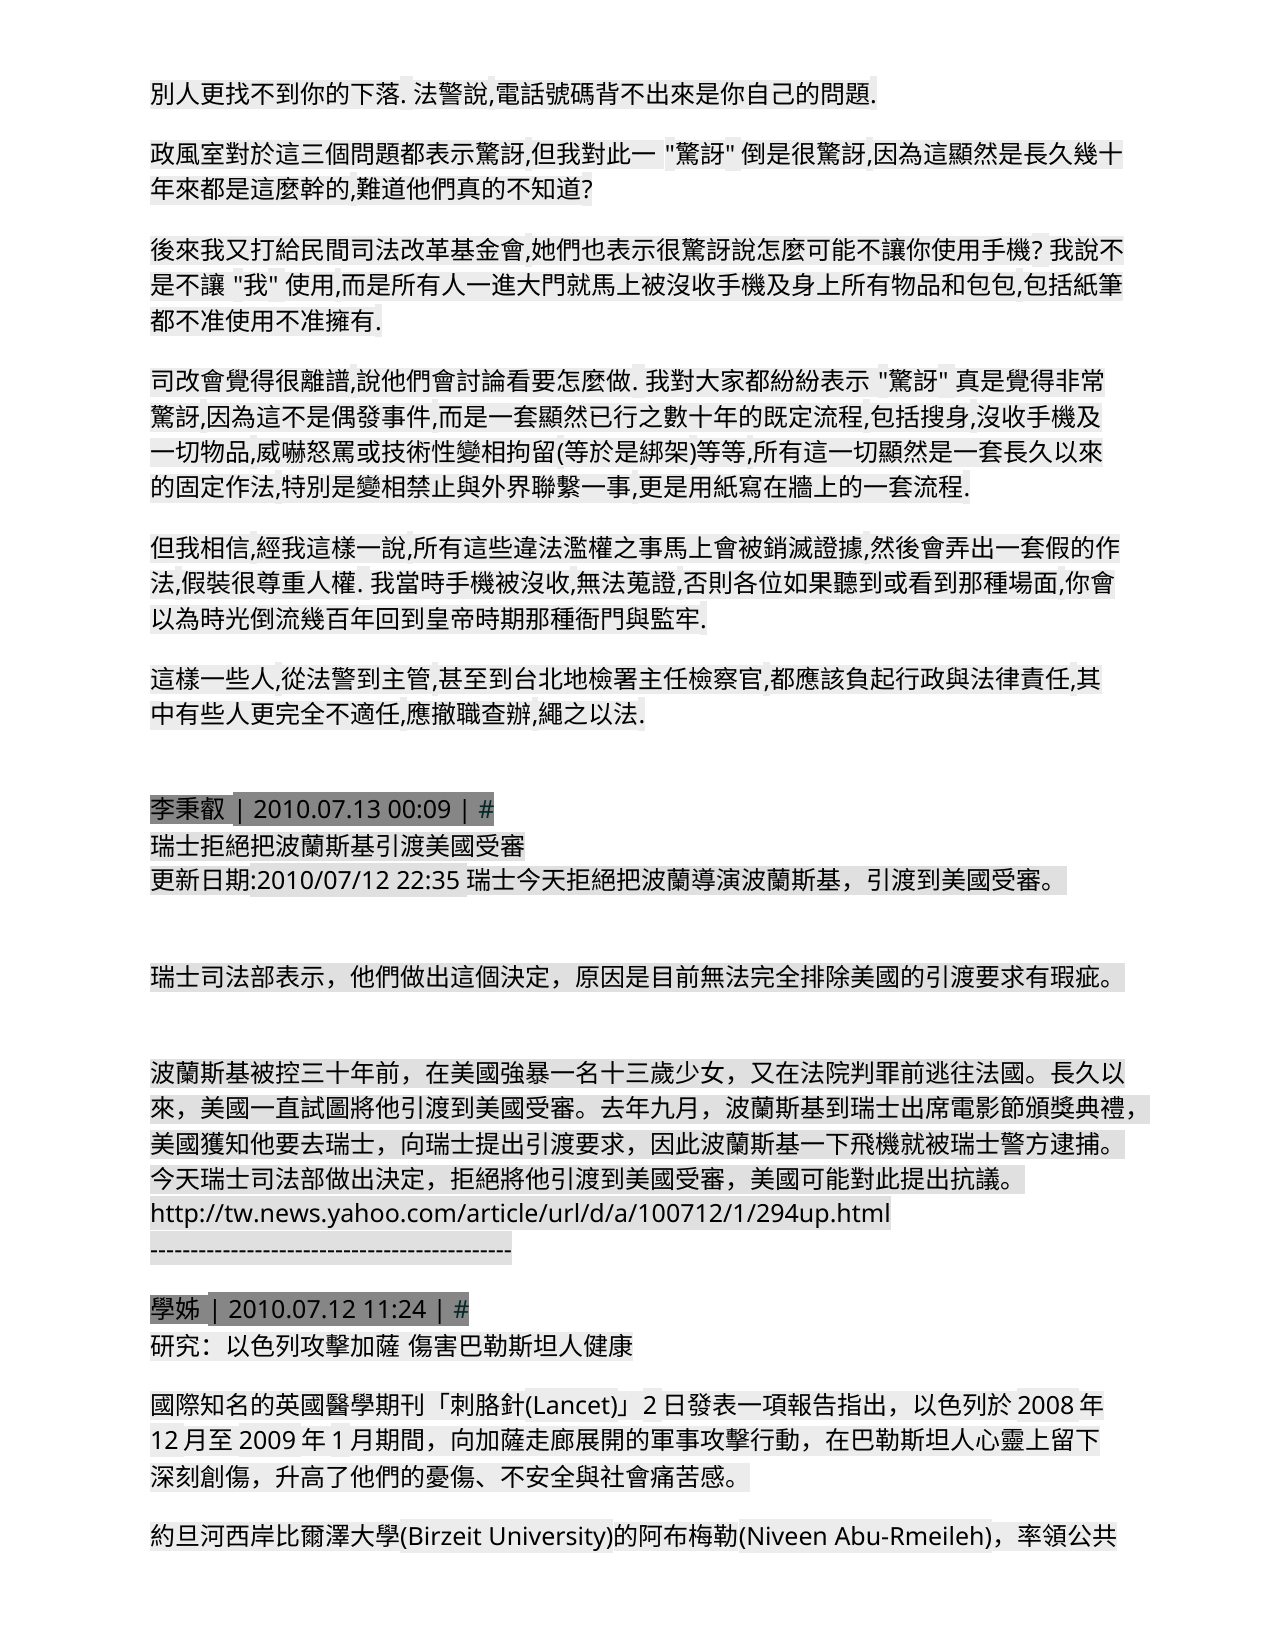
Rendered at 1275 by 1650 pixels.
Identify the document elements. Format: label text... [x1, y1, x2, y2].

text 後來我又打給民間司法改革基金會,她們也表示很驚訝說怎麼可能不讓你使用手機? 我說不是不讓 "我" 使用,而是所有人一進大門就馬上被沒收手機及身上所有物品和包包,包括紙筆都不准使用不准擁有. [150, 231, 1125, 337]
text 國際知名的英國醫學期刊「刺胳針(Lancet)」2日發表一項報告指出，以色列於2008年12月至2009年1月期間，向加薩走廊展開的軍事攻擊行動，在巴勒斯坦人心靈上留下深刻創傷，升高了他們的憂傷、不安全與社會痛苦感。 [150, 1386, 1125, 1492]
text 這樣一些人,從法警到主管,甚至到台北地檢署主任檢察官,都應該負起行政與法律責任,其中有些人更完全不適任,應撤職查辦,繩之以法. [150, 660, 1125, 731]
text 波蘭斯基被控三十年前，在美國強暴一名十三歲少女，又在法院判罪前逃往法國。長久以來，美國一直試圖將他引渡到美國受審。去年九月，波蘭斯基到瑞士出席電影節頒獎典禮，美國獲知他要去瑞士，向瑞士提出引渡要求，因此波蘭斯基一下飛機就被瑞士警方逮捕。今天瑞士司法部做出決定，拒絕將他引渡到美國受審，美國可能對此提出抗議。 http://tw.news.yahoo.com/article/url/d/a/100712/1/294up.html --------------------------------------------- [150, 1017, 1125, 1265]
text 但我相信,經我這樣一說,所有這些違法濫權之事馬上會被銷滅證據,然後會弄出一套假的作法,假裝很尊重人權. 我當時手機被沒收,無法蒐證,否則各位如果聽到或看到那種場面,你會以為時光倒流幾百年回到皇帝時期那種衙門與監牢. [150, 529, 1125, 635]
text 研究：以色列攻擊加薩 傷害巴勒斯坦人健康 [150, 1326, 1125, 1361]
text 約旦河西岸比爾澤大學(Birzeit University)的阿布梅勒(Niveen Abu-Rmeileh)，率領公共衛生專家，在加薩戰爭發生6個月後，對大約3千個加薩家庭、將近1萬8千人展開調查。 [150, 1517, 1125, 1553]
text 學姊 | 2010.07.12 11:24 | # [150, 1290, 1125, 1326]
text 別人更找不到你的下落. 法警說,電話號碼背不出來是你自己的問題. [150, 75, 1125, 110]
text 瑞士拒絕把波蘭斯基引渡美國受審 更新日期:2010/07/12 22:35 瑞士今天拒絕把波蘭導演波蘭斯基，引渡到美國受審。 [150, 826, 1125, 897]
text 瑞士司法部表示，他們做出這個決定，原因是目前無法完全排除美國的引渡要求有瑕疵。 [150, 922, 1125, 992]
text 李秉叡 | 2010.07.13 00:09 | # [150, 790, 1125, 826]
text 司改會覺得很離譜,說他們會討論看要怎麼做. 我對大家都紛紛表示 "驚訝" 真是覺得非常驚訝,因為這不是偶發事件,而是一套顯然已行之數十年的既定流程,包括搜身,沒收手機及一切物品,威嚇怒罵或技術性變相拘留(等於是綁架)等等,所有這一切顯然是一套長久以來的固定作法,特別是變相禁止與外界聯繫一事,更是用紙寫在牆上的一套流程. [150, 362, 1125, 504]
text 政風室對於這三個問題都表示驚訝,但我對此一 "驚訝" 倒是很驚訝,因為這顯然是長久幾十年來都是這麼幹的,難道他們真的不知道? [150, 135, 1125, 206]
